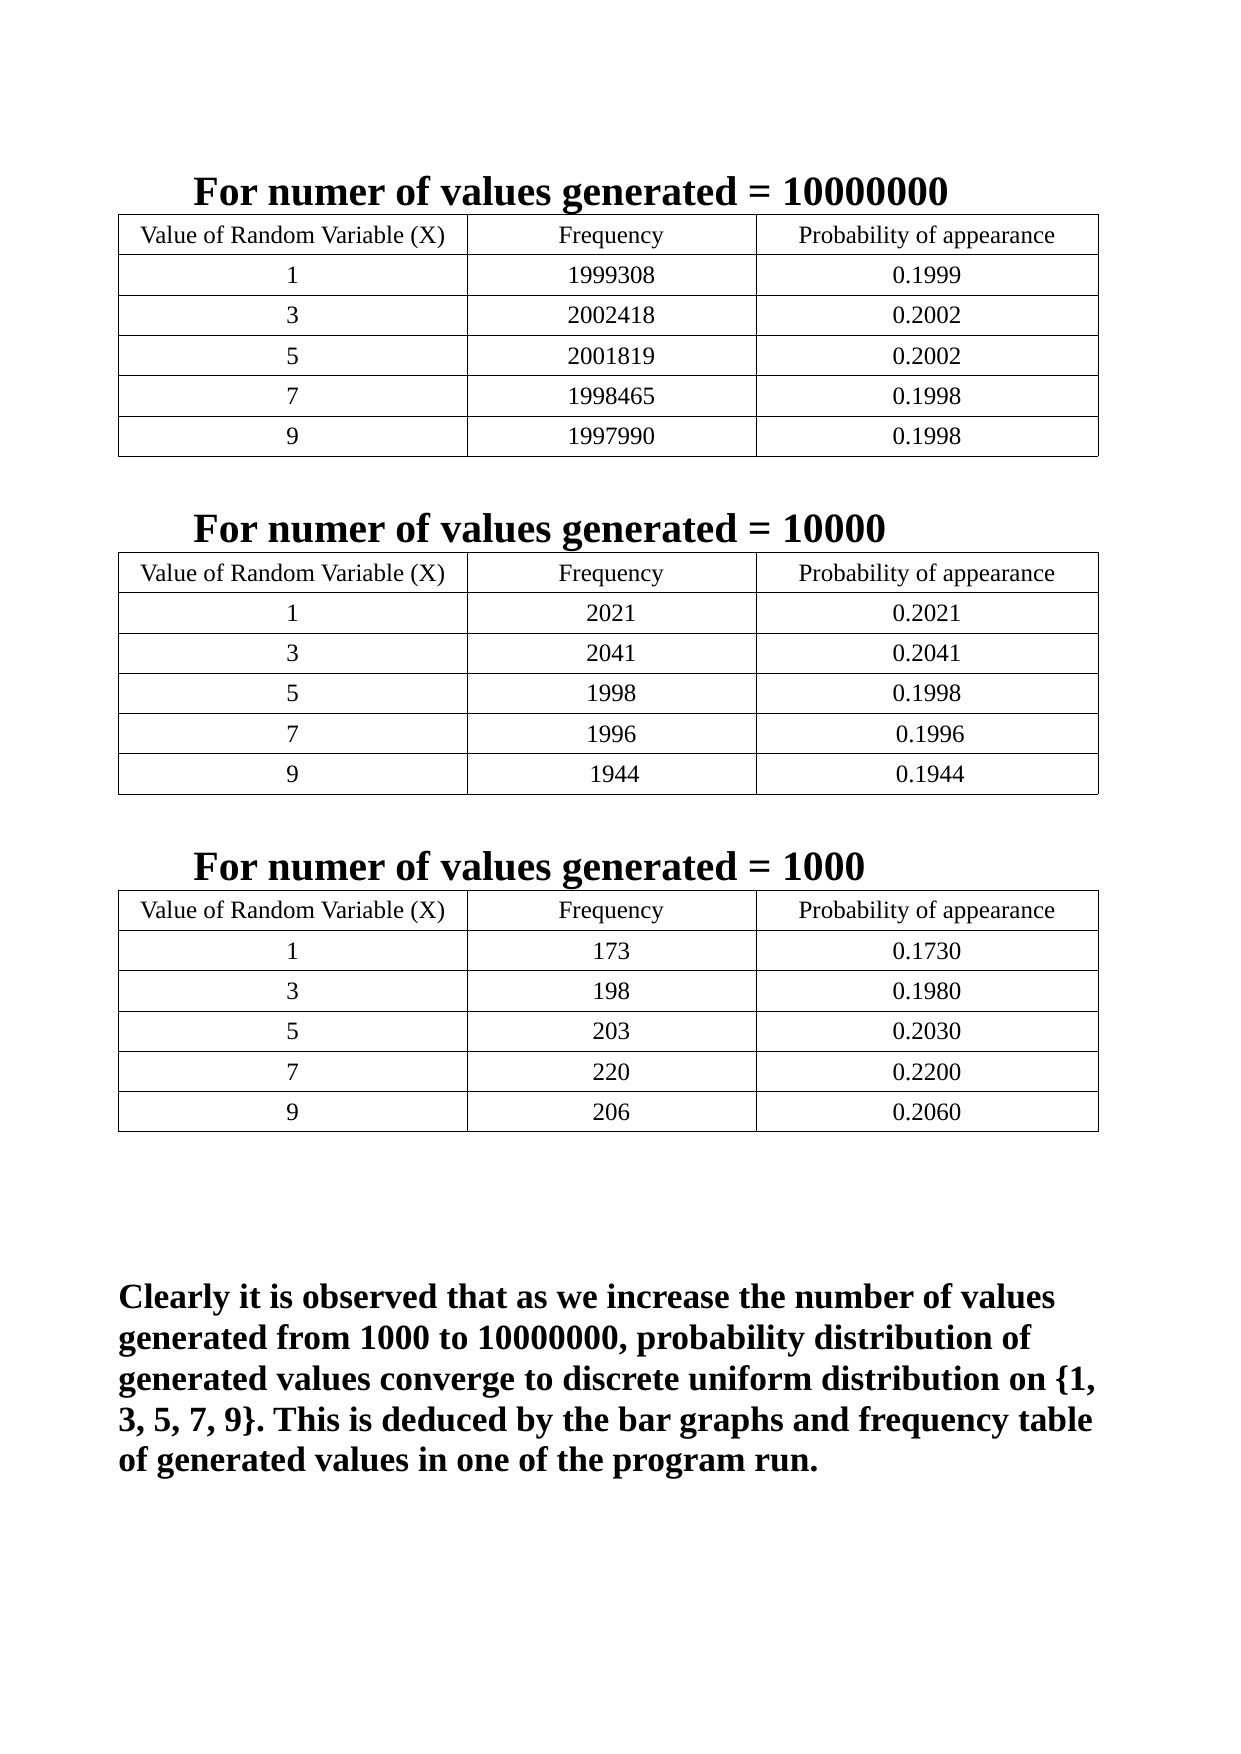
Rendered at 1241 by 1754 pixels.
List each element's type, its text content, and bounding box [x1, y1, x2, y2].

table_cell 2021 [468, 593, 756, 632]
table_cell 9 [119, 417, 467, 456]
table_cell 0.1998 [757, 417, 1098, 456]
table_header Probability of appearance [757, 553, 1098, 592]
table_cell 203 [468, 1012, 756, 1051]
table_cell 0.1998 [757, 376, 1098, 416]
table_cell 9 [119, 1092, 467, 1131]
table_cell 0.1996 [757, 714, 1098, 753]
table_cell 0.2021 [757, 593, 1098, 632]
table_cell 1 [119, 593, 467, 632]
table_header Value of Random Variable (X) [119, 891, 467, 930]
table_header Frequency [468, 891, 756, 930]
table_cell 206 [468, 1092, 756, 1131]
table_cell 0.2200 [757, 1052, 1098, 1091]
table_cell 1998 [468, 674, 756, 713]
table_header Value of Random Variable (X) [119, 215, 467, 254]
table_cell 220 [468, 1052, 756, 1091]
table_cell 3 [119, 634, 467, 673]
text Clearly it is observed that as we increase the number of values generated from 1000 to 10000000, probability distribution of generated values converge to discrete uniform distribution on {1, 3, 5, 7, 9}. This is deduced by the bar graphs and frequency table of generated values in one of the program run. [118, 1275, 1122, 1479]
table_cell 0.2060 [757, 1092, 1098, 1131]
table_header Probability of appearance [757, 891, 1098, 930]
table_cell 0.1730 [757, 931, 1098, 970]
table_cell 0.1999 [757, 255, 1098, 294]
table_cell 1 [119, 255, 467, 294]
table_cell 1996 [468, 714, 756, 753]
table_header Frequency [468, 215, 756, 254]
table_cell 7 [119, 714, 467, 753]
table_cell 5 [119, 674, 467, 713]
list For numer of values generated = 10000 [156, 504, 1122, 552]
table_cell 198 [468, 971, 756, 1011]
table_header Probability of appearance [757, 215, 1098, 254]
table_cell 0.2002 [757, 296, 1098, 335]
table_cell 1998465 [468, 376, 756, 416]
table_cell 1 [119, 931, 467, 970]
table_cell 1944 [468, 754, 756, 794]
table_cell 1999308 [468, 255, 756, 294]
table_cell 0.1980 [757, 971, 1098, 1011]
table_cell 173 [468, 931, 756, 970]
table_cell 7 [119, 376, 467, 416]
table_cell 0.2030 [757, 1012, 1098, 1051]
table_cell 2041 [468, 634, 756, 673]
table_cell 3 [119, 971, 467, 1011]
list For numer of values generated = 10000000 [156, 166, 1122, 214]
table_cell 0.1944 [757, 754, 1098, 794]
table_header Value of Random Variable (X) [119, 553, 467, 592]
table_cell 0.2002 [757, 336, 1098, 375]
table_cell 0.1998 [757, 674, 1098, 713]
table_header Frequency [468, 553, 756, 592]
table_cell 1997990 [468, 417, 756, 456]
table_cell 0.2041 [757, 634, 1098, 673]
table_cell 7 [119, 1052, 467, 1091]
table_cell 5 [119, 1012, 467, 1051]
table_cell 3 [119, 296, 467, 335]
table_cell 2001819 [468, 336, 756, 375]
table_cell 5 [119, 336, 467, 375]
list For numer of values generated = 1000 [156, 842, 1122, 889]
table_cell 9 [119, 754, 467, 794]
table_cell 2002418 [468, 296, 756, 335]
